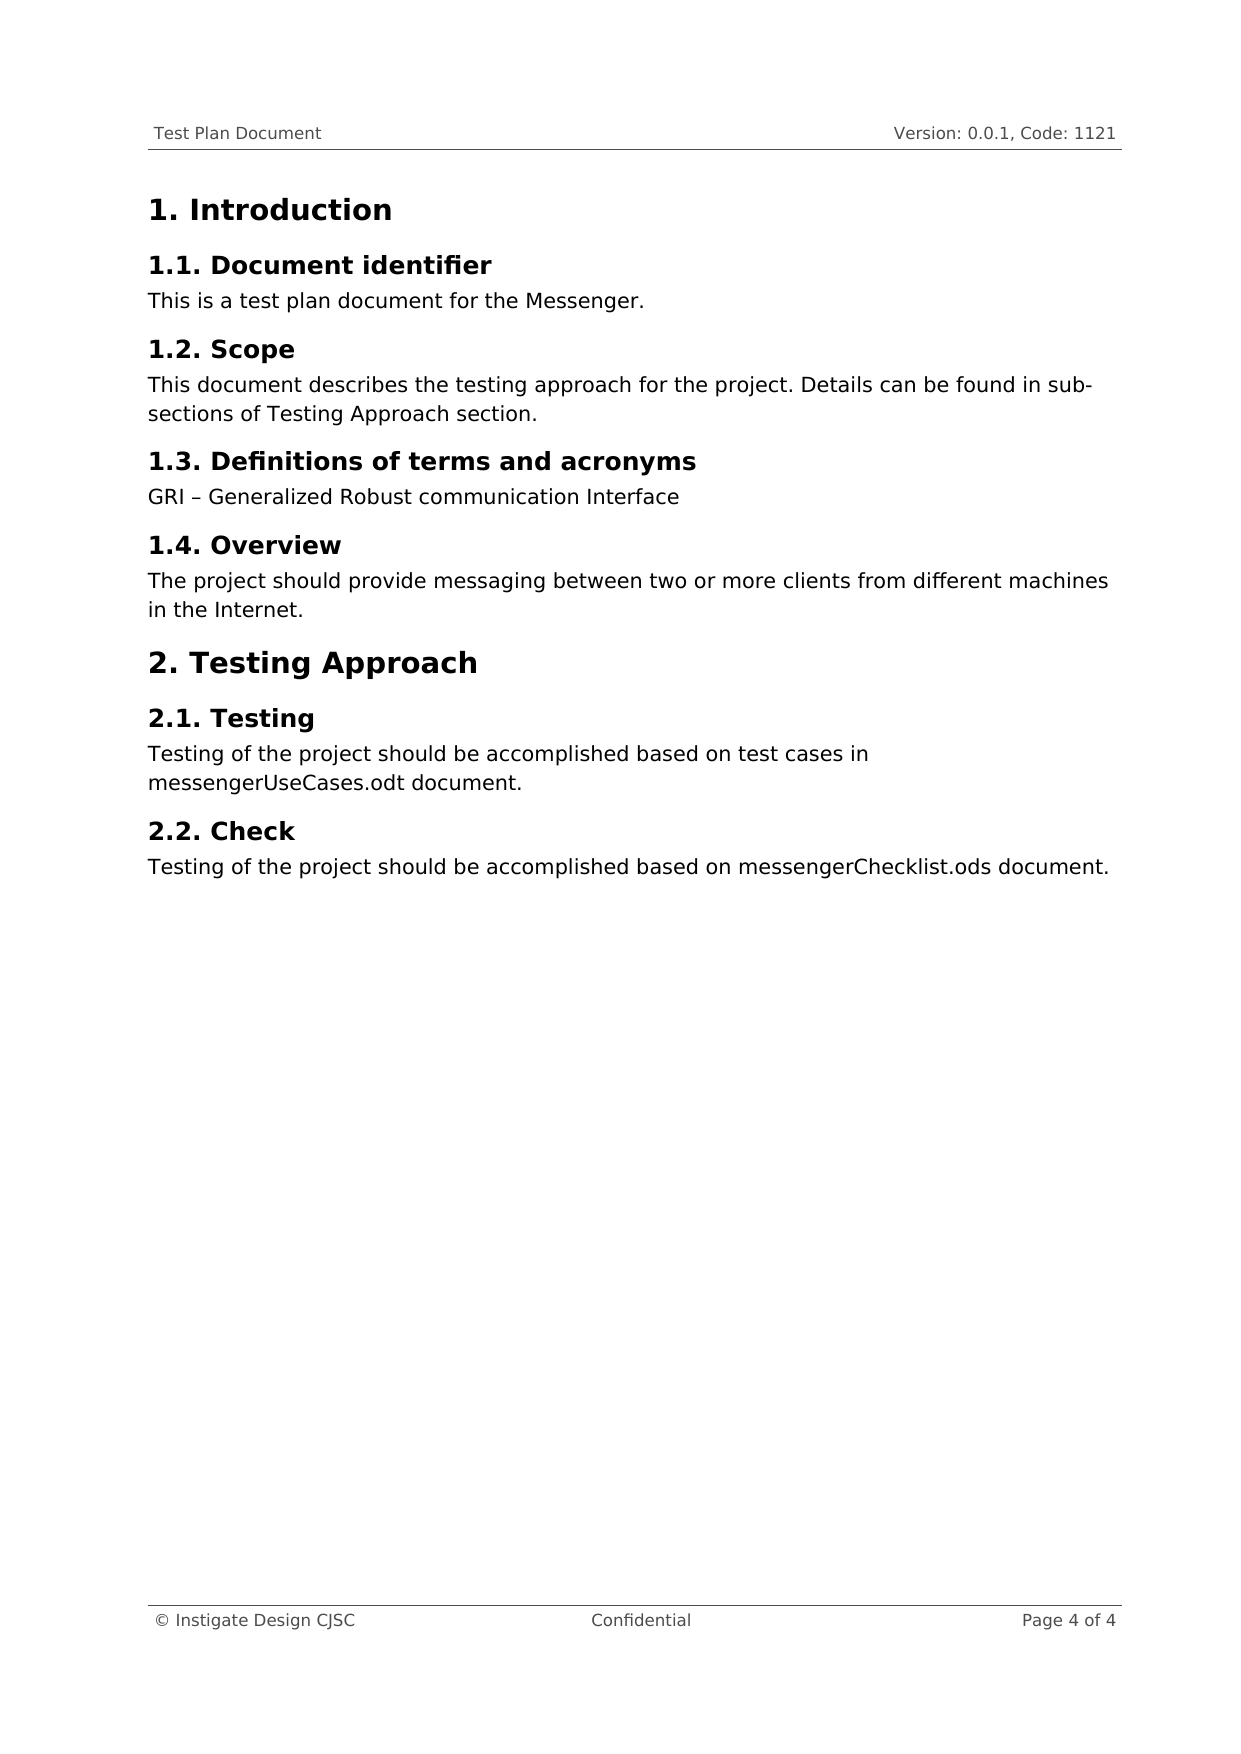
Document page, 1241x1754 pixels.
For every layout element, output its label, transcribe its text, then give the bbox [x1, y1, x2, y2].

subtitle Introduction [148, 194, 1122, 228]
text The project should provide messaging between two or more clients from different machines in the Internet. [148, 569, 1122, 622]
subtitle Document identifier [148, 251, 1122, 280]
subtitle Definitions of terms and acronyms [148, 447, 1122, 477]
text Testing of the project should be accomplished based on messengerChecklist.ods document. [148, 855, 1122, 879]
subtitle Testing [148, 704, 1122, 733]
text This document describes the testing approach for the project. Details can be found in sub-sections of Testing Approach section. [148, 373, 1122, 426]
subtitle Check [148, 817, 1122, 846]
text Testing of the project should be accomplished based on test cases in messengerUseCases.odt document. [148, 742, 1122, 795]
subtitle Testing Approach [148, 647, 1122, 681]
subtitle Scope [148, 335, 1122, 364]
subtitle Overview [148, 531, 1122, 560]
text GRI – Generalized Robust communication Interface [148, 485, 1122, 510]
text This is a test plan document for the Messenger. [148, 289, 1122, 313]
